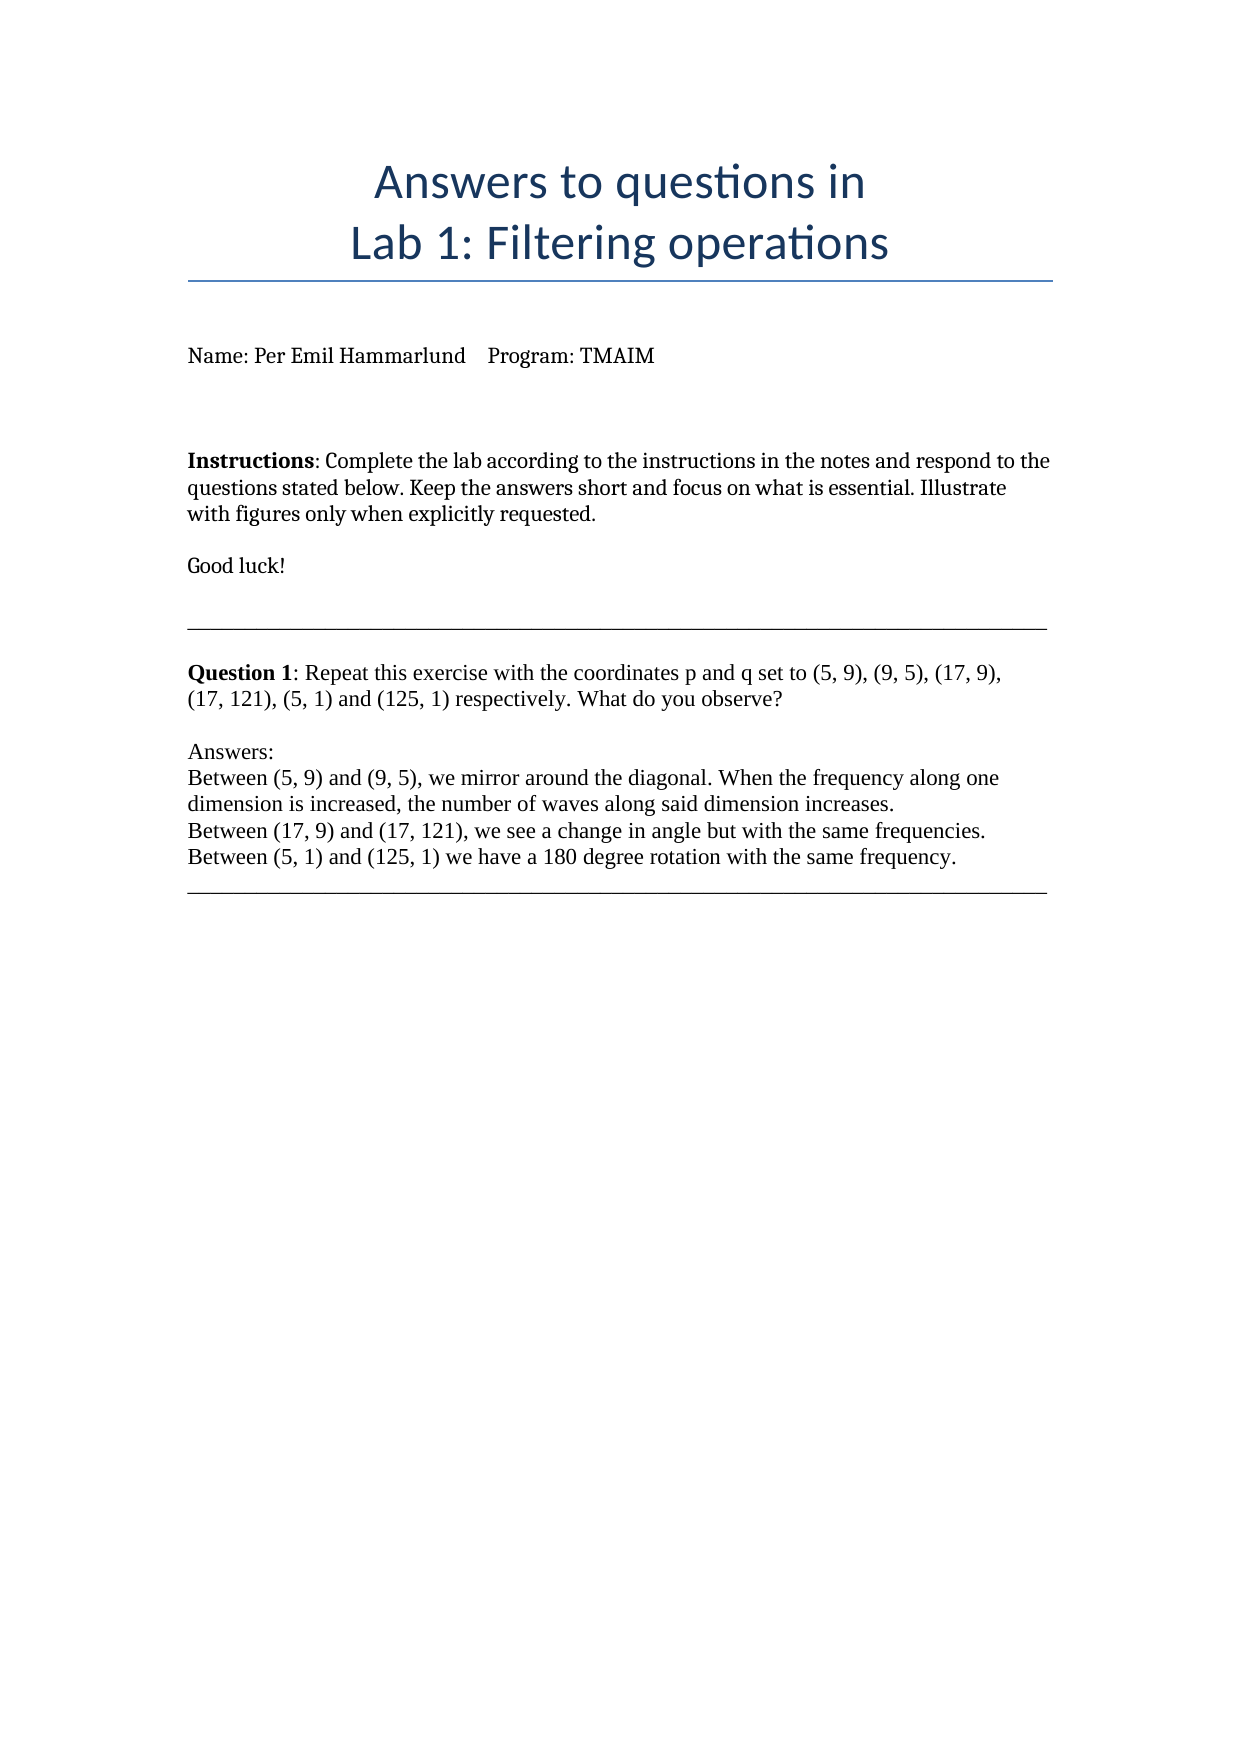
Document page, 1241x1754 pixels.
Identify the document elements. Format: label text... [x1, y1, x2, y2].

text Between (5, 1) and (125, 1) we have a 180 degree rotation with the same frequency. [187, 843, 1053, 869]
text Answers: [187, 738, 1053, 764]
text Name: Per Emil Hammarlund Program: TMAIM [187, 342, 1053, 369]
title Lab 1: Filtering operations [187, 211, 1053, 282]
text Question 1: Repeat this exercise with the coordinates p and q set to (5, 9), (9, 5), (17, 9), [187, 659, 1053, 685]
text Instructions: Complete the lab according to the instructions in the notes and respond to the questions stated below. Keep the answers short and focus on what is essential. Illustrate with figures only when explicitly requested. [187, 448, 1053, 527]
text ___________________________________________________________________________ [187, 606, 1053, 632]
text ___________________________________________________________________________ [187, 869, 1053, 896]
text Between (17, 9) and (17, 121), we see a change in angle but with the same frequencies. [187, 817, 1053, 843]
title Answers to questions in [187, 150, 1053, 211]
text (17, 121), (5, 1) and (125, 1) respectively. What do you observe? [187, 685, 1053, 711]
text Good luck! [187, 553, 1053, 580]
text Between (5, 9) and (9, 5), we mirror around the diagonal. When the frequency along one dimension is increased, the number of waves along said dimension increases. [187, 764, 1053, 817]
